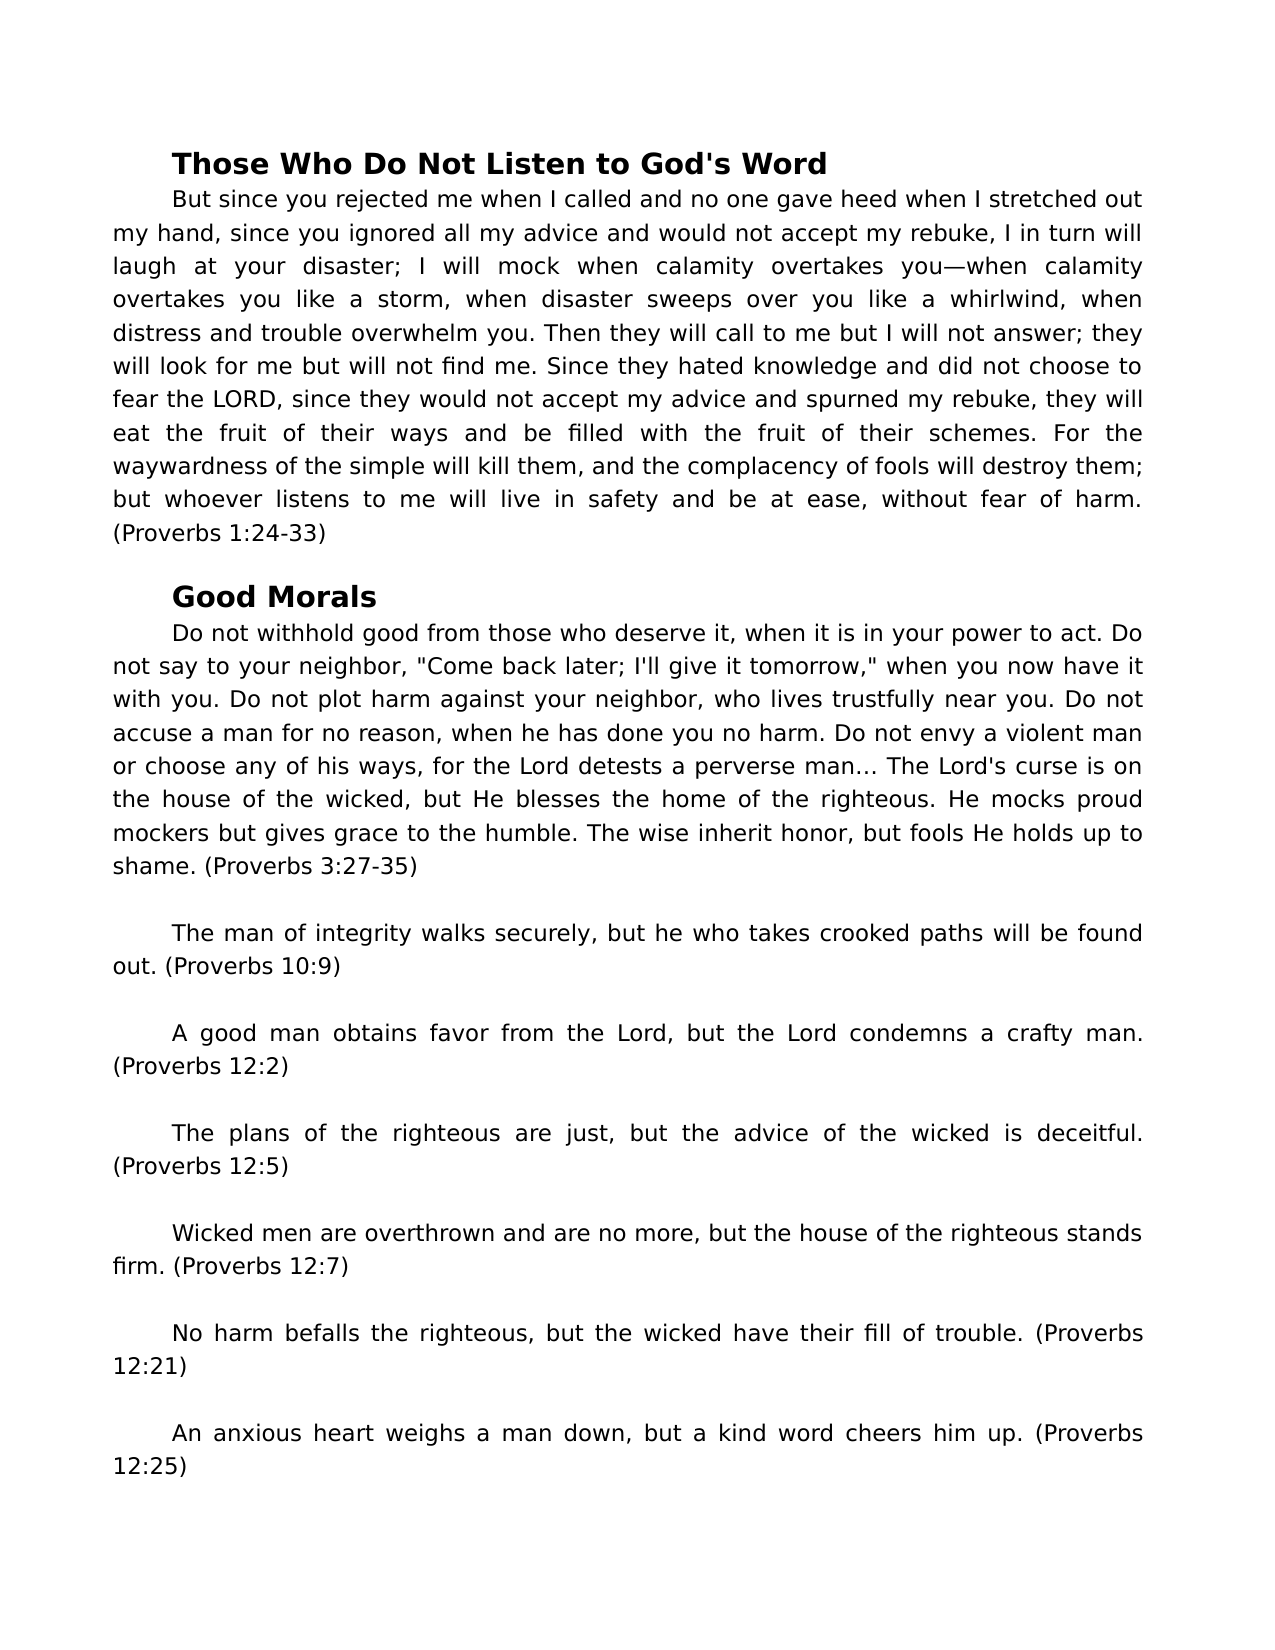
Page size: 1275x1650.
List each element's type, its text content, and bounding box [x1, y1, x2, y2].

text No harm befalls the righteous, but the wicked have their fill of trouble. (Proverbs 12:21) [112, 1314, 1145, 1381]
text Those Who Do Not Listen to God's Word [112, 148, 1145, 181]
text The man of integrity walks securely, but he who takes crooked paths will be found out. (Proverbs 10:9) [112, 914, 1145, 981]
text Do not withhold good from those who deserve it, when it is in your power to act. Do not say to your neighbor, "Come back later; I'll give it tomorrow," when you now have it with you. Do not plot harm against your neighbor, who lives trustfully near you. Do not accuse a man for no reason, when he has done you no harm. Do not envy a violent man or choose any of his ways, for the Lord detests a perverse man… The Lord's curse is on the house of the wicked, but He blesses the home of the righteous. He mocks proud mockers but gives grace to the humble. The wise inherit honor, but fools He holds up to shame. (Proverbs 3:27-35) [112, 614, 1145, 881]
text Good Morals [112, 581, 1145, 614]
text An anxious heart weighs a man down, but a kind word cheers him up. (Proverbs 12:25) [112, 1414, 1145, 1481]
text But since you rejected me when I called and no one gave heed when I stretched out my hand, since you ignored all my advice and would not accept my rebuke, I in turn will laugh at your disaster; I will mock when calamity overtakes you—when calamity overtakes you like a storm, when disaster sweeps over you like a whirlwind, when distress and trouble overwhelm you. Then they will call to me but I will not answer; they will look for me but will not find me. Since they hated knowledge and did not choose to fear the LORD, since they would not accept my advice and spurned my rebuke, they will eat the fruit of their ways and be filled with the fruit of their schemes. For the waywardness of the simple will kill them, and the complacency of fools will destroy them; but whoever listens to me will live in safety and be at ease, without fear of harm. (Proverbs 1:24-33) [112, 181, 1145, 548]
text The plans of the righteous are just, but the advice of the wicked is deceitful. (Proverbs 12:5) [112, 1114, 1145, 1181]
text A good man obtains favor from the Lord, but the Lord condemns a crafty man. (Proverbs 12:2) [112, 1014, 1145, 1081]
text Wicked men are overthrown and are no more, but the house of the righteous stands firm. (Proverbs 12:7) [112, 1214, 1145, 1281]
